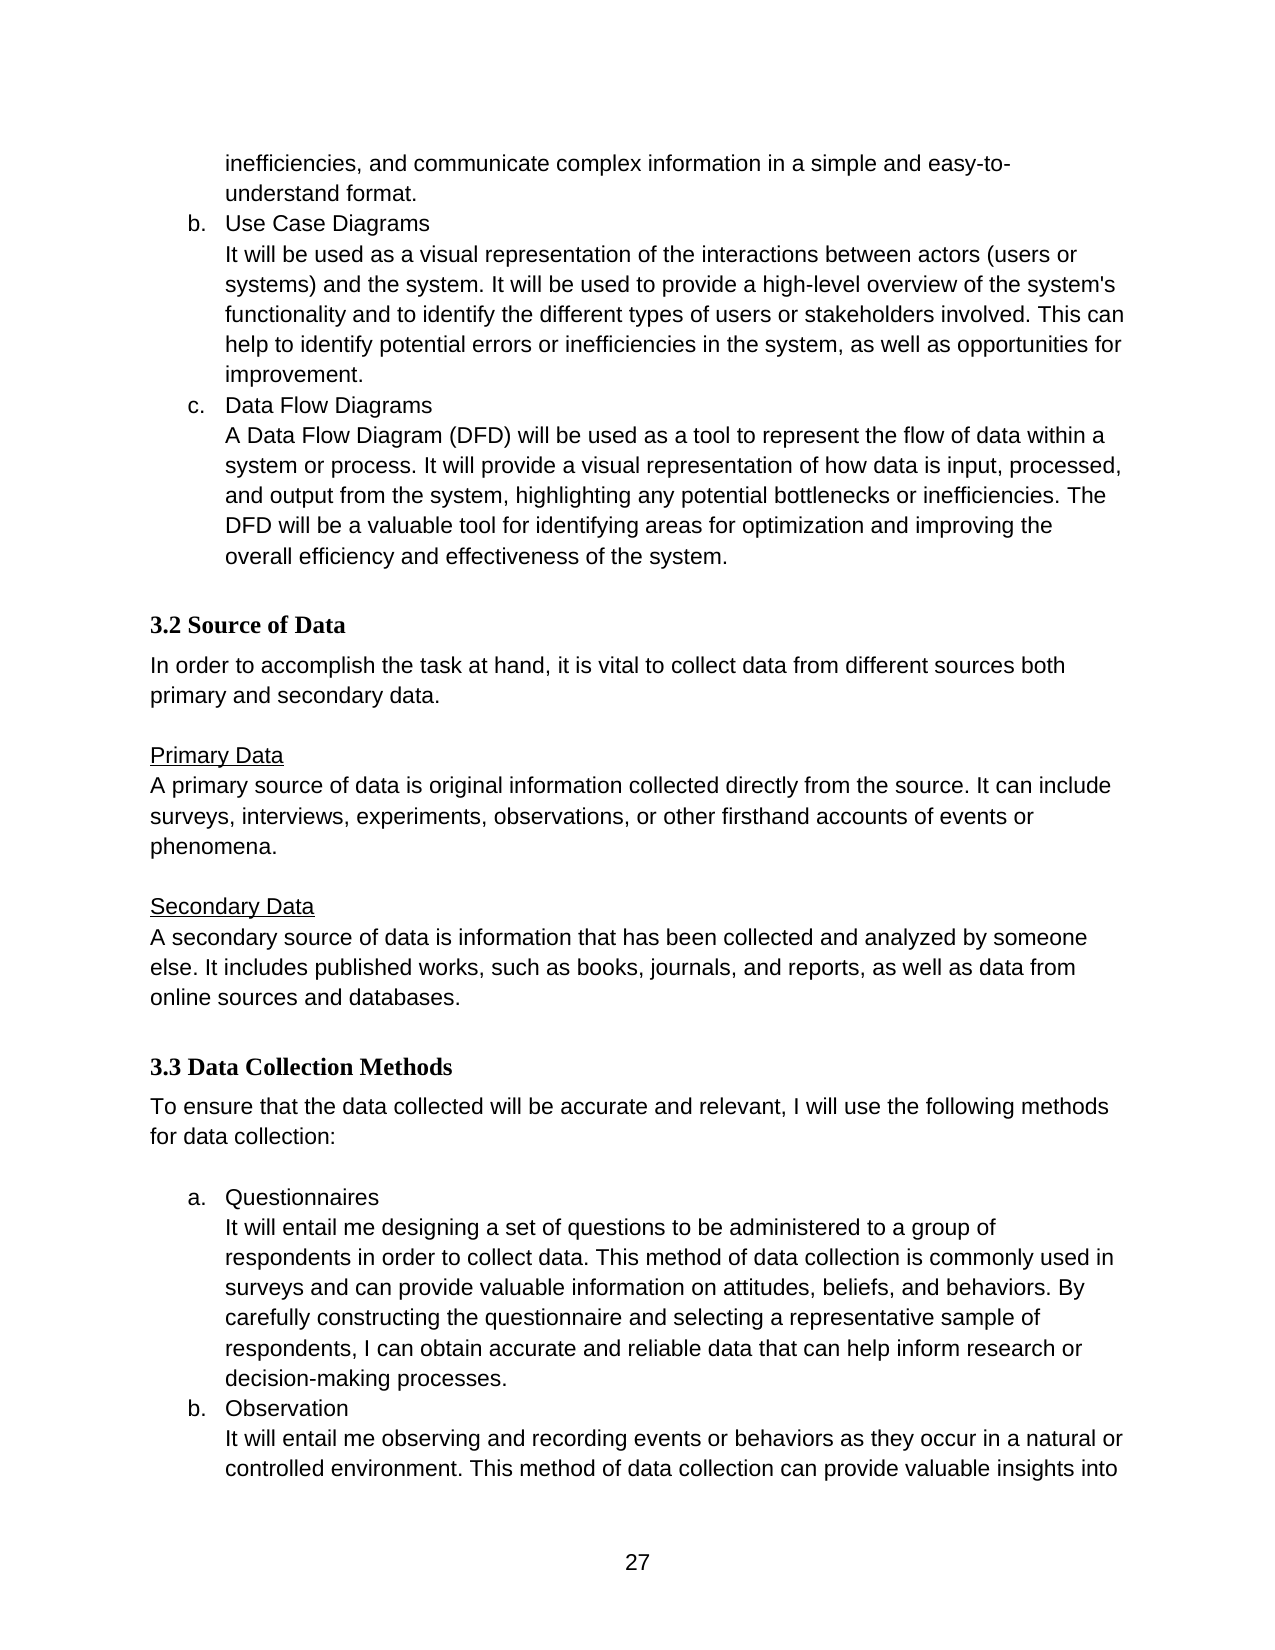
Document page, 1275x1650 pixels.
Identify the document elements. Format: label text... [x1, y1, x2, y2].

list Questionnaires [187, 1183, 1125, 1210]
subtitle 3.3 Data Collection Methods [150, 1052, 1125, 1080]
list Data Flow Diagrams [187, 392, 1125, 418]
subtitle 3.2 Source of Data [150, 610, 1125, 639]
text A secondary source of data is information that has been collected and analyzed by someone else. It includes published works, such as books, journals, and reports, as well as data from online sources and databases. [150, 923, 1125, 1010]
text A Data Flow Diagram (DFD) will be used as a tool to represent the flow of data within a system or process. It will provide a visual representation of how data is input, processed, and output from the system, highlighting any potential bottlenecks or inefficiencies. The DFD will be a valuable tool for identifying areas for optimization and improving the overall efficiency and effectiveness of the system. [225, 422, 1125, 569]
text It will entail me observing and recording events or behaviors as they occur in a natural or controlled environment. This method of data collection can provide valuable insights into [225, 1425, 1125, 1482]
text Secondary Data [150, 893, 1125, 920]
text A primary source of data is original information collected directly from the source. It can include surveys, interviews, experiments, observations, or other firsthand accounts of events or phenomena. [150, 772, 1125, 859]
text inefficiencies, and communicate complex information in a simple and easy-to-understand format. [225, 150, 1125, 207]
text To ensure that the data collected will be accurate and relevant, I will use the following methods for data collection: [150, 1093, 1125, 1149]
list Use Case Diagrams [187, 210, 1125, 237]
text Primary Data [150, 742, 1125, 769]
text It will be used as a visual representation of the interactions between actors (users or systems) and the system. It will be used to provide a high-level overview of the system's functionality and to identify the different types of users or stakeholders involved. This can help to identify potential errors or inefficiencies in the system, as well as opportunities for improvement. [225, 241, 1125, 388]
list Observation [187, 1395, 1125, 1421]
text In order to accomplish the task at hand, it is vital to collect data from different sources both primary and secondary data. [150, 652, 1125, 708]
text It will entail me designing a set of questions to be administered to a group of respondents in order to collect data. This method of data collection is commonly used in surveys and can provide valuable information on attitudes, beliefs, and behaviors. By carefully constructing the questionnaire and selecting a representative sample of respondents, I can obtain accurate and reliable data that can help inform research or decision-making processes. [225, 1214, 1125, 1391]
